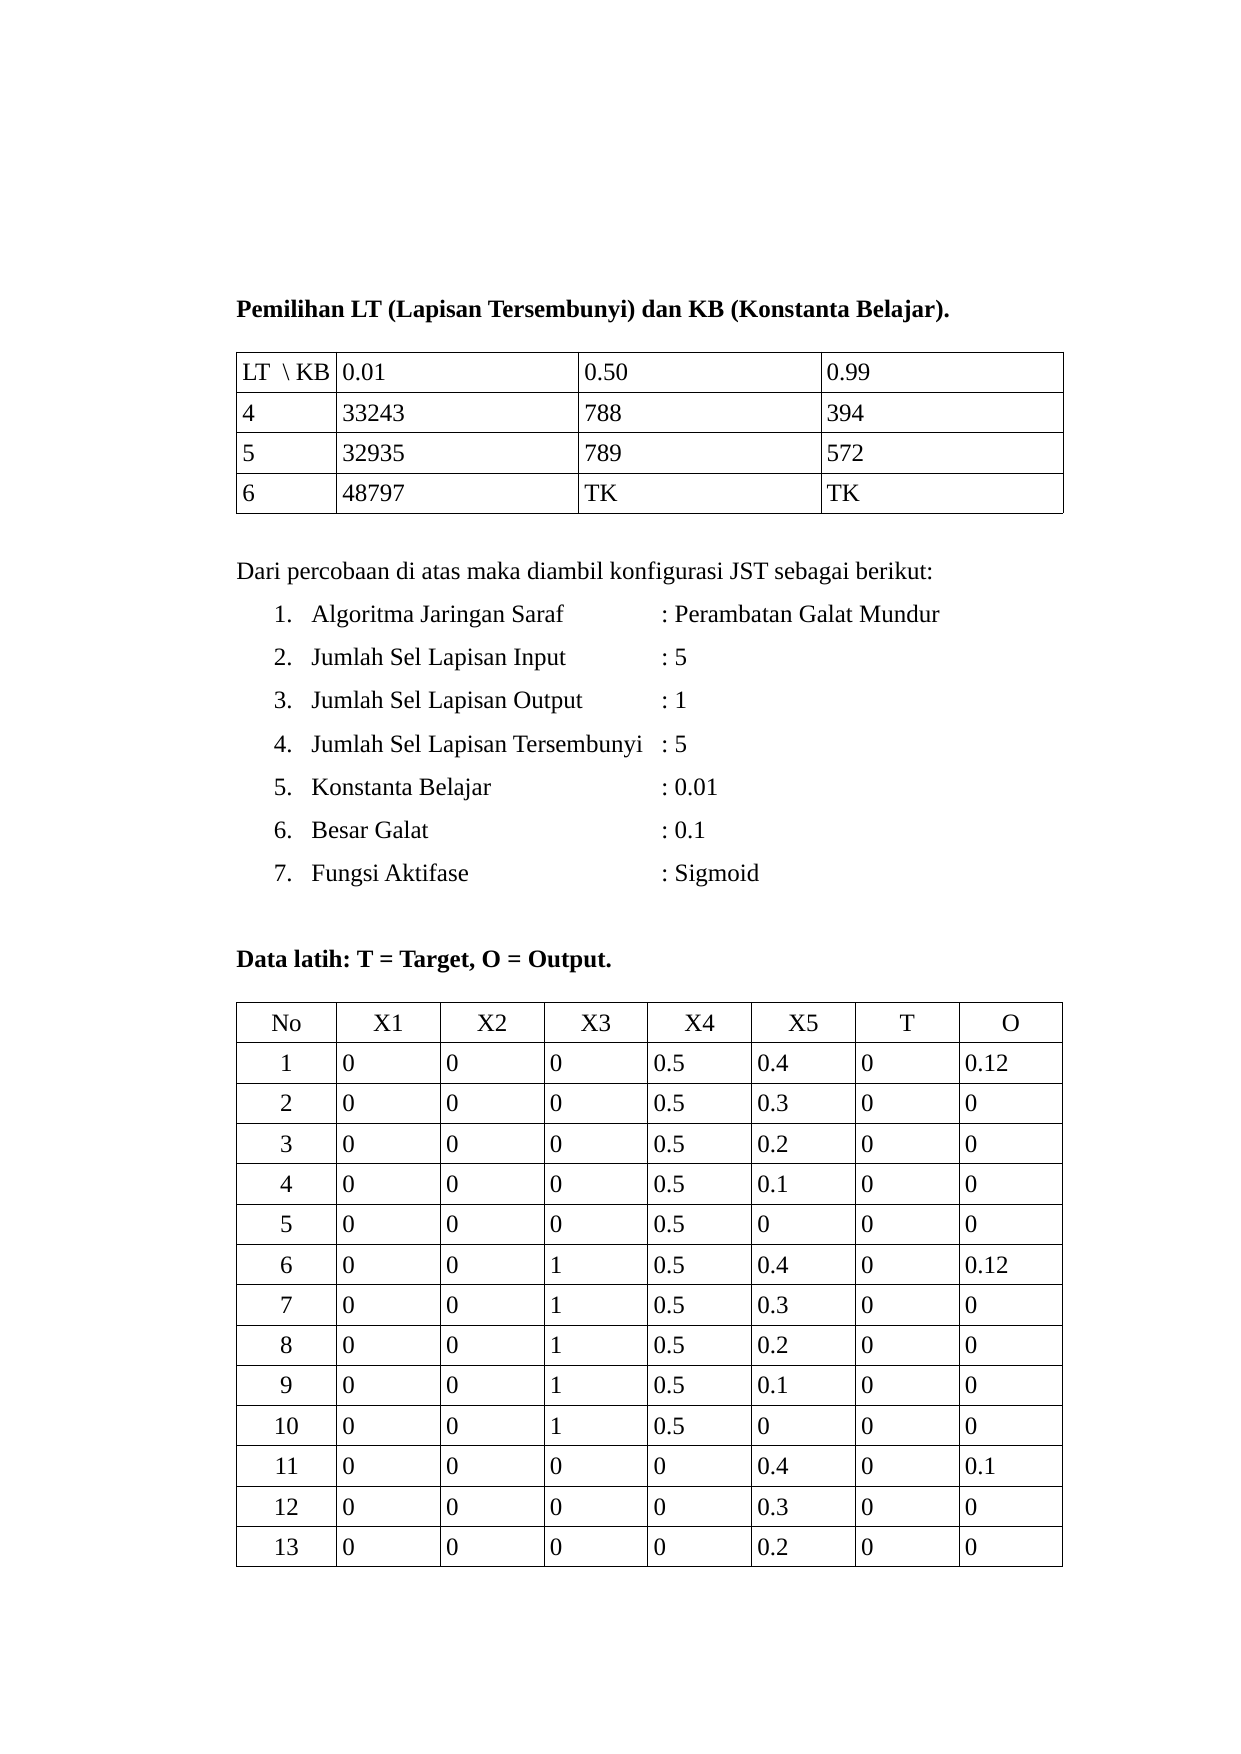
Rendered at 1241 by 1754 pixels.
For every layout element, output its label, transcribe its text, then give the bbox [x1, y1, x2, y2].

table_cell 1 [545, 1406, 647, 1445]
table_cell 0 [337, 1245, 440, 1284]
table_cell 1 [545, 1245, 647, 1284]
table_cell 0 [960, 1205, 1062, 1244]
table_cell 0 [337, 1527, 440, 1566]
table_cell 0 [856, 1366, 959, 1405]
table_header X2 [441, 1003, 544, 1042]
table_cell 12 [237, 1487, 336, 1526]
table_cell 572 [822, 433, 1063, 473]
list Jumlah Sel Lapisan Output : 1 [274, 686, 1063, 714]
table_cell 0.3 [752, 1487, 855, 1526]
table_cell 0 [648, 1446, 751, 1486]
table_cell 5 [237, 433, 336, 473]
list Algoritma Jaringan Saraf : Perambatan Galat Mundur [274, 599, 1063, 628]
table_cell 0.5 [648, 1285, 751, 1324]
table_cell 0 [337, 1043, 440, 1083]
table_header LT \ KB [237, 353, 336, 392]
table_cell 0 [545, 1164, 647, 1203]
table_cell 0.1 [752, 1164, 855, 1203]
table_header T [856, 1003, 959, 1042]
table_header X5 [752, 1003, 855, 1042]
table_cell 0.2 [752, 1124, 855, 1163]
table_cell 11 [237, 1446, 336, 1486]
table_cell 0 [441, 1084, 544, 1123]
table_cell 0 [545, 1487, 647, 1526]
table_cell 394 [822, 393, 1063, 432]
table_cell 0 [856, 1527, 959, 1566]
table_cell 0.5 [648, 1124, 751, 1163]
text Pemilihan LT (Lapisan Tersembunyi) dan KB (Konstanta Belajar). [236, 294, 1063, 323]
table_cell 0.5 [648, 1366, 751, 1405]
table_cell 0 [441, 1245, 544, 1284]
table_cell 0.1 [752, 1366, 855, 1405]
table_cell 0 [856, 1326, 959, 1365]
table_cell 32935 [337, 433, 578, 473]
table_cell TK [822, 474, 1063, 513]
table_cell 0.5 [648, 1245, 751, 1284]
table_cell 788 [579, 393, 821, 432]
table_header X1 [337, 1003, 440, 1042]
table_cell 0 [752, 1406, 855, 1445]
table_cell 0 [545, 1446, 647, 1486]
list Fungsi Aktifase : Sigmoid [274, 858, 1063, 887]
table_header 0.99 [822, 353, 1063, 392]
table_cell 0 [441, 1164, 544, 1203]
table_cell 0.12 [960, 1043, 1062, 1083]
table_cell 0 [441, 1366, 544, 1405]
table_cell 0 [337, 1446, 440, 1486]
table_cell 0 [960, 1366, 1062, 1405]
table_cell 0 [545, 1527, 647, 1566]
table_cell 0 [856, 1406, 959, 1445]
table_header No [237, 1003, 336, 1042]
table_cell 0.3 [752, 1084, 855, 1123]
list Jumlah Sel Lapisan Input : 5 [274, 642, 1063, 671]
table_cell 1 [545, 1366, 647, 1405]
table_cell 1 [237, 1043, 336, 1083]
table_cell 0.5 [648, 1205, 751, 1244]
table_cell 0 [856, 1164, 959, 1203]
table_cell 0 [545, 1084, 647, 1123]
table_cell 0 [856, 1245, 959, 1284]
table_cell 0 [960, 1124, 1062, 1163]
table_header 0.01 [337, 353, 578, 392]
table_cell 0 [648, 1527, 751, 1566]
table_cell 0 [545, 1043, 647, 1083]
table_cell 0 [441, 1326, 544, 1365]
table_cell 0 [337, 1487, 440, 1526]
table_cell 0 [856, 1084, 959, 1123]
table_cell 0.1 [960, 1446, 1062, 1486]
table_cell 48797 [337, 474, 578, 513]
table_cell 0 [856, 1487, 959, 1526]
table_cell 0 [337, 1164, 440, 1203]
table_cell 0 [960, 1487, 1062, 1526]
table_cell 0 [441, 1124, 544, 1163]
list Besar Galat : 0.1 [274, 815, 1063, 844]
table_cell 0 [441, 1487, 544, 1526]
list Konstanta Belajar : 0.01 [274, 772, 1063, 801]
table_cell 0 [441, 1406, 544, 1445]
table_cell 3 [237, 1124, 336, 1163]
table_cell 0 [337, 1205, 440, 1244]
table_cell 7 [237, 1285, 336, 1324]
table_cell 0 [441, 1043, 544, 1083]
table_cell 0 [752, 1205, 855, 1244]
table_cell 789 [579, 433, 821, 473]
table_cell 6 [237, 474, 336, 513]
table_header 0.50 [579, 353, 821, 392]
table_cell 0 [960, 1285, 1062, 1324]
table_cell 0 [337, 1084, 440, 1123]
table_cell 0 [856, 1043, 959, 1083]
table_cell 0 [960, 1164, 1062, 1203]
table_cell 33243 [337, 393, 578, 432]
table_cell 0.4 [752, 1446, 855, 1486]
table_cell 10 [237, 1406, 336, 1445]
table_header X4 [648, 1003, 751, 1042]
table_cell 0.12 [960, 1245, 1062, 1284]
table_cell 0.3 [752, 1285, 855, 1324]
table_cell 0 [545, 1205, 647, 1244]
table_cell 0.5 [648, 1406, 751, 1445]
table_cell 0.2 [752, 1326, 855, 1365]
list Jumlah Sel Lapisan Tersembunyi : 5 [274, 729, 1063, 757]
table_cell 0.5 [648, 1084, 751, 1123]
table_cell 0 [960, 1527, 1062, 1566]
table_cell 0 [337, 1366, 440, 1405]
table_cell 0 [337, 1285, 440, 1324]
table_cell 9 [237, 1366, 336, 1405]
table_cell 0 [441, 1205, 544, 1244]
table_cell 0.4 [752, 1043, 855, 1083]
table_cell 0 [856, 1124, 959, 1163]
table_cell 0 [960, 1084, 1062, 1123]
table_cell 0.2 [752, 1527, 855, 1566]
table_cell 0.5 [648, 1164, 751, 1203]
table_cell 1 [545, 1326, 647, 1365]
table_cell TK [579, 474, 821, 513]
table_cell 0.5 [648, 1326, 751, 1365]
table_header O [960, 1003, 1062, 1042]
table_cell 4 [237, 393, 336, 432]
table_cell 0 [856, 1205, 959, 1244]
table_cell 4 [237, 1164, 336, 1203]
table_cell 6 [237, 1245, 336, 1284]
table_cell 8 [237, 1326, 336, 1365]
table_cell 5 [237, 1205, 336, 1244]
table_header X3 [545, 1003, 647, 1042]
text Dari percobaan di atas maka diambil konfigurasi JST sebagai berikut: [236, 556, 1063, 585]
text Data latih: T = Target, O = Output. [236, 944, 1063, 973]
table_cell 0.4 [752, 1245, 855, 1284]
table_cell 0.5 [648, 1043, 751, 1083]
table_cell 0 [441, 1446, 544, 1486]
table_cell 0 [337, 1406, 440, 1445]
table_cell 0 [856, 1285, 959, 1324]
table_cell 1 [545, 1285, 647, 1324]
table_cell 0 [960, 1406, 1062, 1445]
table_cell 0 [648, 1487, 751, 1526]
table_cell 0 [545, 1124, 647, 1163]
table_cell 13 [237, 1527, 336, 1566]
table_cell 0 [856, 1446, 959, 1486]
table_cell 0 [337, 1124, 440, 1163]
table_cell 2 [237, 1084, 336, 1123]
table_cell 0 [441, 1527, 544, 1566]
table_cell 0 [441, 1285, 544, 1324]
table_cell 0 [337, 1326, 440, 1365]
table_cell 0 [960, 1326, 1062, 1365]
